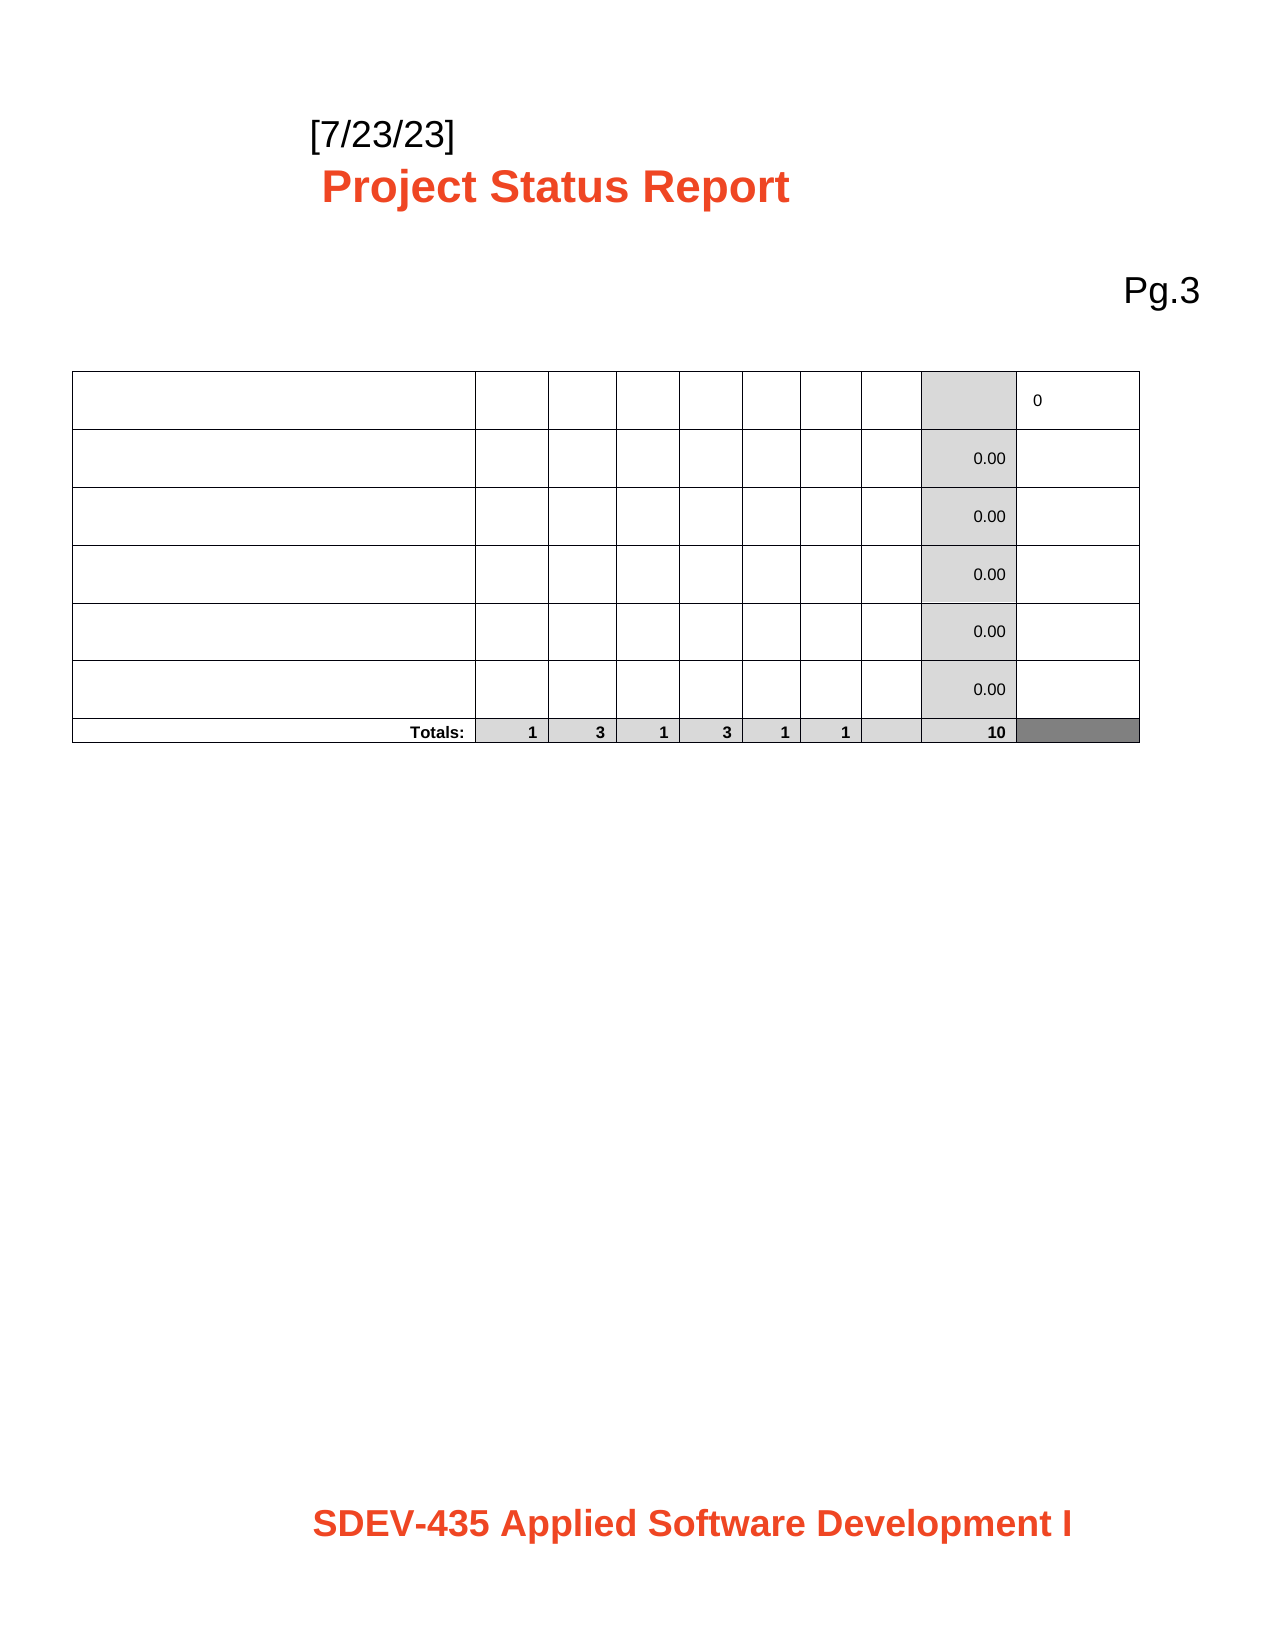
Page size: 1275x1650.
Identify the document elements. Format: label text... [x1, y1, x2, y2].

table_cell [1017, 488, 1139, 545]
table_cell [801, 488, 861, 545]
table_cell [862, 546, 921, 602]
table_cell [476, 661, 548, 718]
table_cell [862, 719, 921, 742]
table_cell [680, 372, 742, 429]
table_cell [743, 546, 800, 602]
table_cell [1017, 604, 1139, 660]
table_cell [549, 604, 616, 660]
table_cell [801, 430, 861, 487]
table_cell [801, 546, 861, 602]
table_cell [617, 661, 679, 718]
table_cell [73, 488, 475, 545]
table_cell [1017, 719, 1139, 742]
table_cell [680, 604, 742, 660]
table_cell 0 [1017, 372, 1139, 429]
table_cell [743, 661, 800, 718]
table_cell [617, 488, 679, 545]
table_cell [801, 604, 861, 660]
table_cell [1017, 430, 1139, 487]
table_cell 0.00 [922, 546, 1016, 602]
table_cell [801, 661, 861, 718]
table_cell [862, 430, 921, 487]
table_cell [743, 604, 800, 660]
table_cell 1 [743, 719, 800, 742]
table_cell [476, 546, 548, 602]
table_cell Totals: [73, 719, 475, 742]
table_cell [476, 604, 548, 660]
table_cell [549, 488, 616, 545]
table_cell [73, 546, 475, 602]
table_cell 0.00 [922, 488, 1016, 545]
table_cell 0.00 [922, 604, 1016, 660]
table_cell [476, 372, 548, 429]
table_cell 0.00 [922, 430, 1016, 487]
table_cell [862, 661, 921, 718]
table_cell [862, 604, 921, 660]
table_cell 10 [922, 719, 1016, 742]
table_cell [549, 430, 616, 487]
table_cell [680, 488, 742, 545]
table_cell [743, 488, 800, 545]
table_cell [1017, 661, 1139, 718]
table_cell [801, 372, 861, 429]
table_cell [743, 372, 800, 429]
table_cell 1 [617, 719, 679, 742]
table_cell [476, 488, 548, 545]
table_cell [617, 372, 679, 429]
table_cell 0.00 [922, 661, 1016, 718]
table_cell [476, 430, 548, 487]
table_cell 1 [801, 719, 861, 742]
table_cell [73, 430, 475, 487]
table_cell [862, 488, 921, 545]
table_cell [549, 661, 616, 718]
table_cell [617, 546, 679, 602]
table_cell 3 [680, 719, 742, 742]
table_cell [743, 430, 800, 487]
table_cell [922, 372, 1016, 429]
table_cell [73, 604, 475, 660]
table_cell [617, 604, 679, 660]
table_cell [549, 372, 616, 429]
table_cell [680, 661, 742, 718]
table_cell [1017, 546, 1139, 602]
table_cell [617, 430, 679, 487]
table_cell 1 [476, 719, 548, 742]
table_cell [862, 372, 921, 429]
table_cell [549, 546, 616, 602]
table_cell [680, 430, 742, 487]
table_cell [680, 546, 742, 602]
table_cell 3 [549, 719, 616, 742]
table_cell [73, 372, 475, 429]
table_cell [73, 661, 475, 718]
